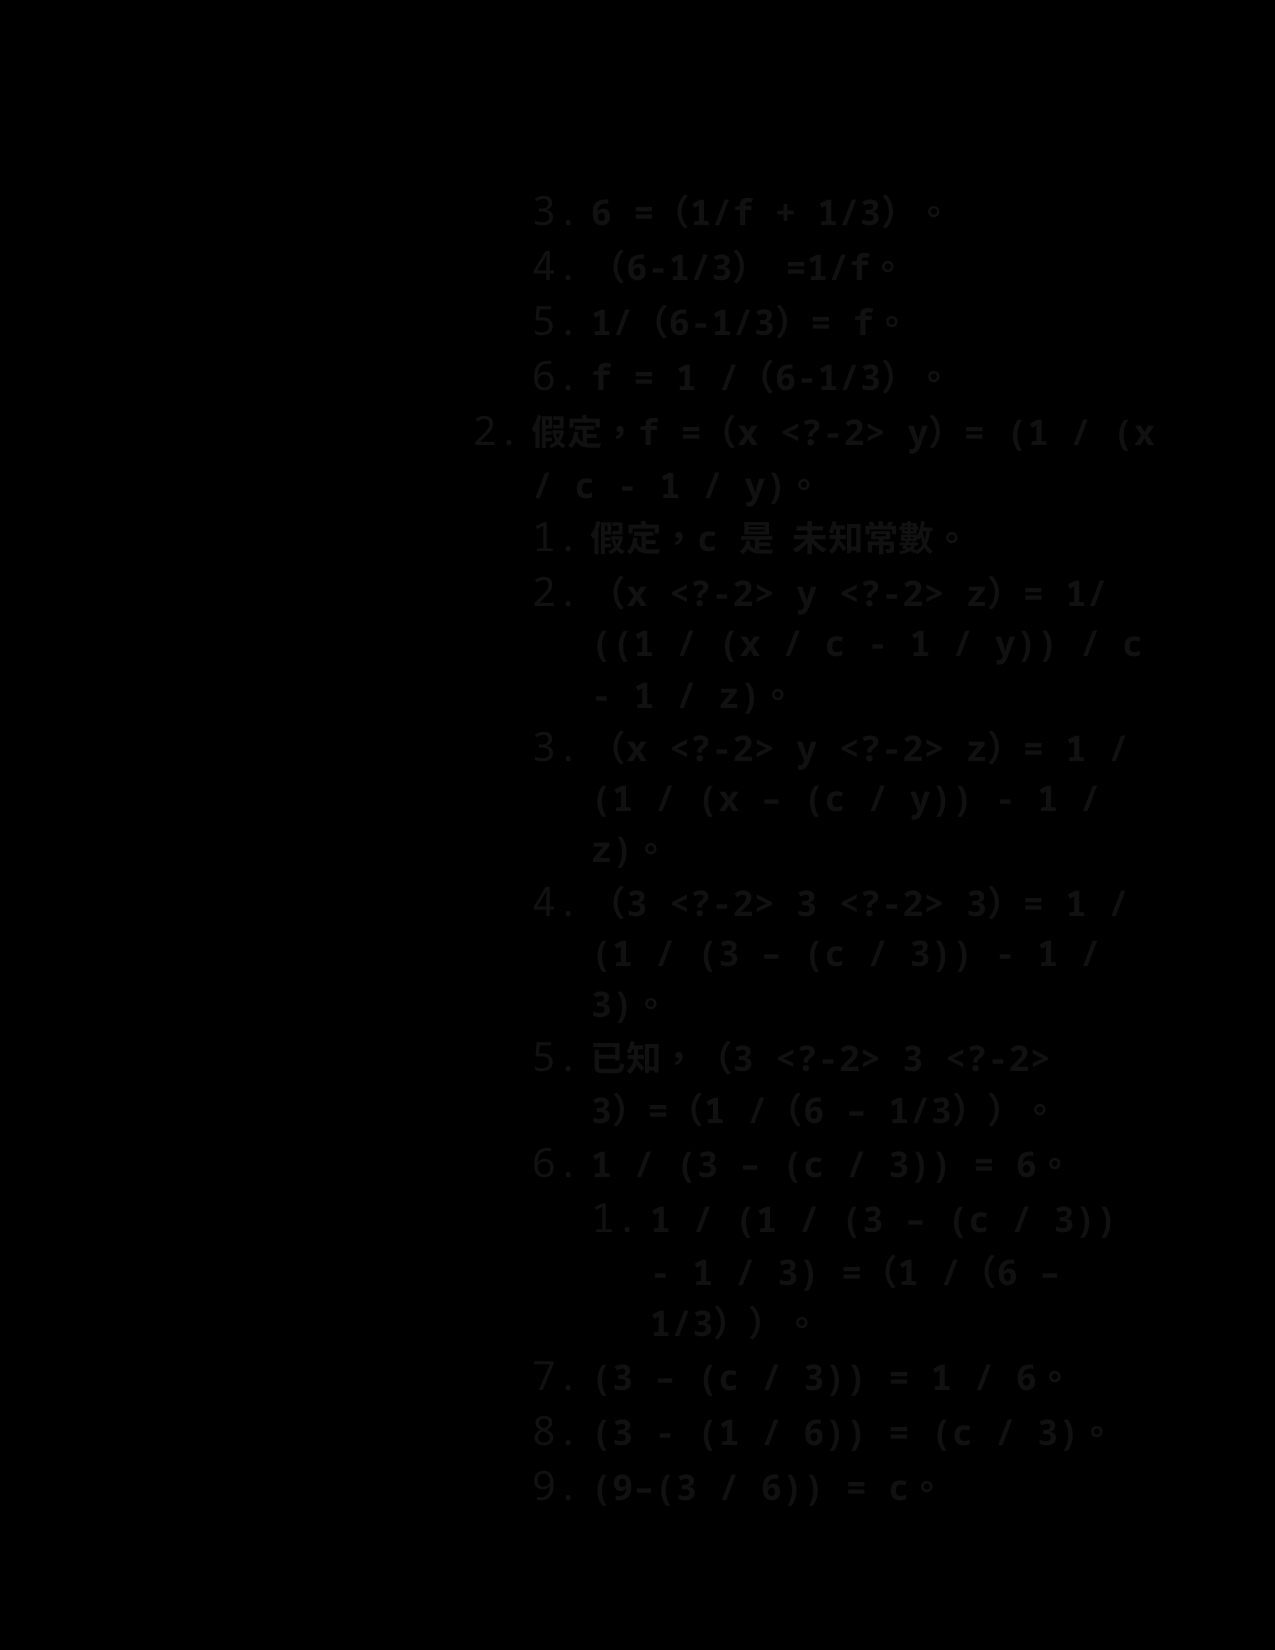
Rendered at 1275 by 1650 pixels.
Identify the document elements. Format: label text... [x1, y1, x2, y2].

list （3 <?-2> 3 <?-2> 3）= 1 / (1 / (3 – (c / 3)) - 1 / 3)。 [532, 873, 1157, 1028]
list （x <?-2> y <?-2> z）= 1 / (1 / (x – (c / y)) - 1 / z)。 [532, 718, 1157, 873]
list (3 – (c / 3)) = 1 / 6。 [532, 1347, 1157, 1402]
list (3 - (1 / 6)) = (c / 3)。 [532, 1402, 1157, 1457]
list （6-1/3） =1/f。 [532, 237, 1157, 292]
list f = 1 /（6-1/3）。 [532, 347, 1157, 402]
list 假定，c 是 未知常數。 [532, 508, 1157, 564]
list 6 =（1/f + 1/3）。 [532, 182, 1157, 237]
list 已知，（3 <?-2> 3 <?-2> 3）=（1 /（6 – 1/3））。 [532, 1028, 1157, 1134]
list 1 / (1 / (3 – (c / 3)) - 1 / 3) =（1 /（6 – 1/3））。 [591, 1189, 1157, 1347]
list 假定，f =（x <?-2> y）= (1 / (x / c - 1 / y)。 [472, 402, 1157, 508]
list 1 / (3 – (c / 3)) = 6。 [532, 1134, 1157, 1189]
list (9–(3 / 6)) = c。 [532, 1457, 1157, 1512]
list （x <?-2> y <?-2> z）= 1/ ((1 / (x / c - 1 / y)) / c - 1 / z)。 [532, 564, 1157, 718]
list 1/（6-1/3）= f。 [532, 292, 1157, 347]
